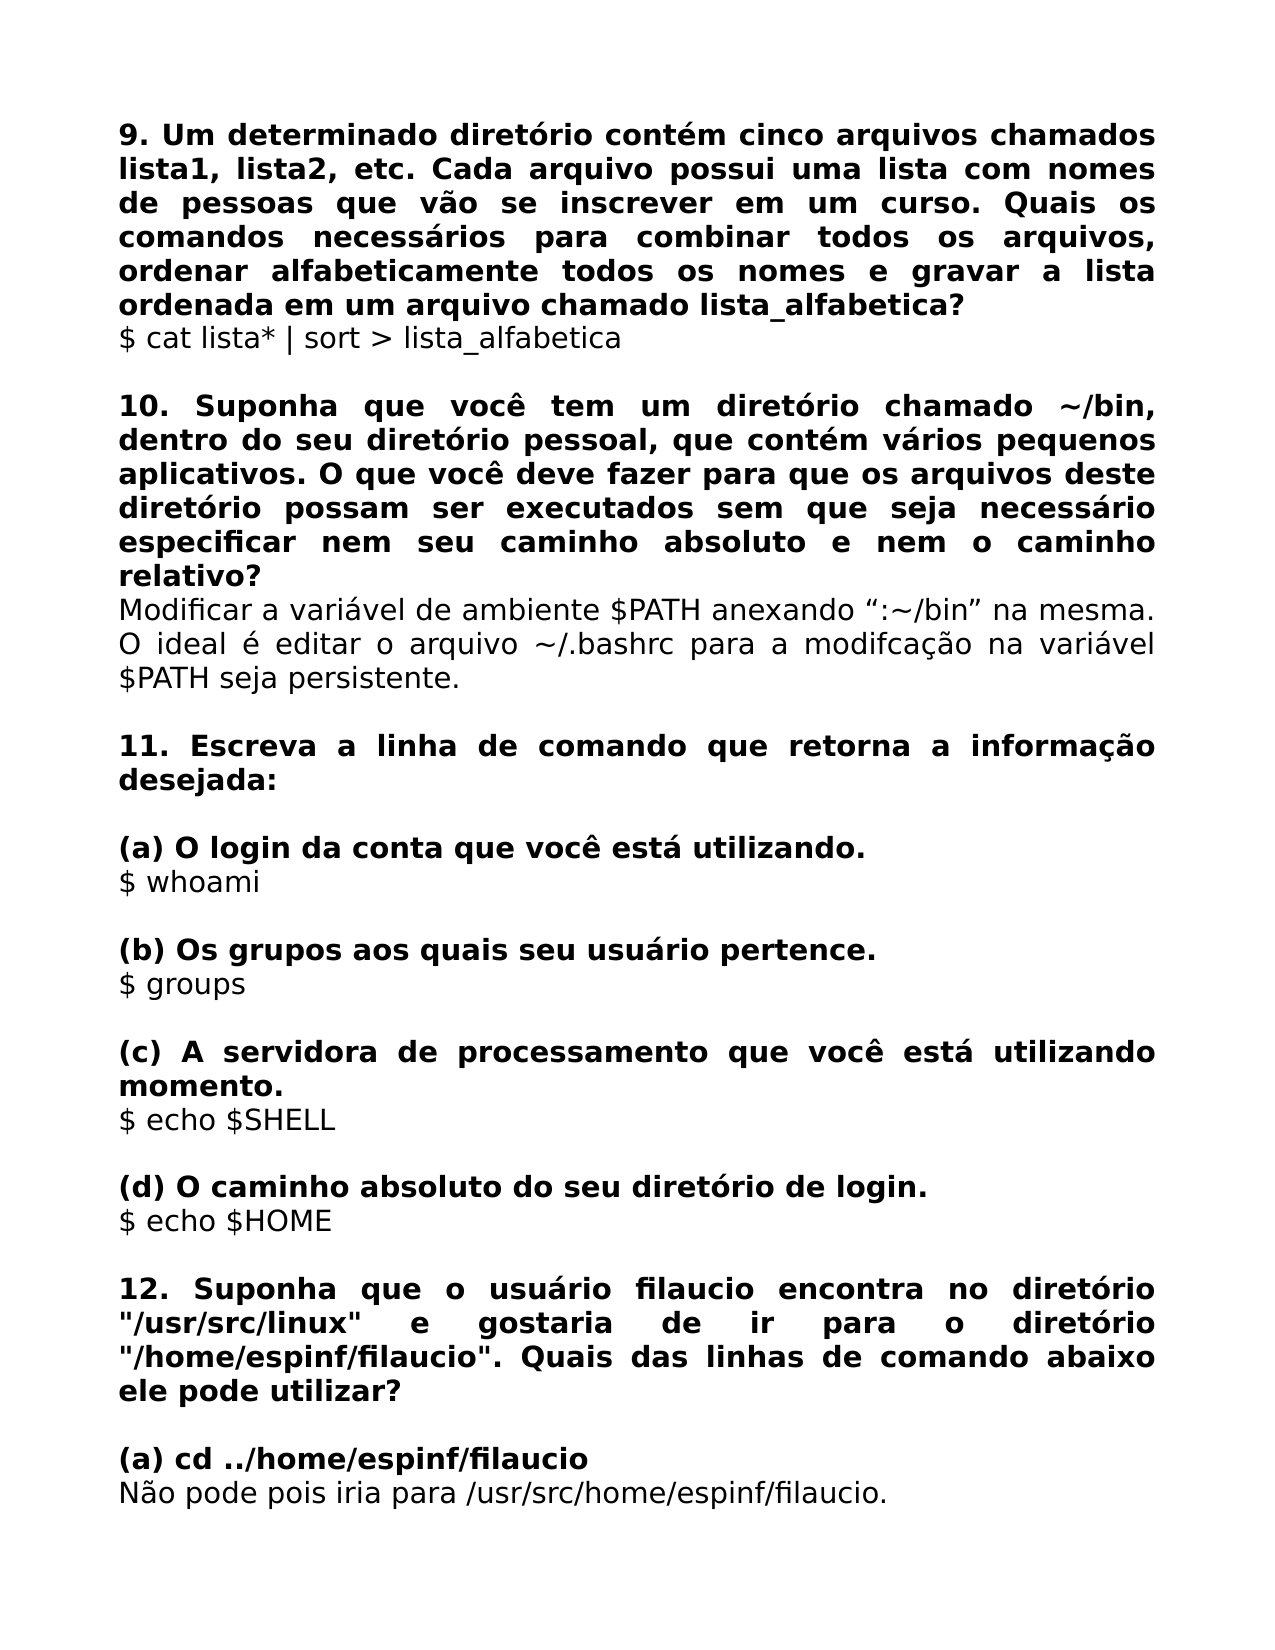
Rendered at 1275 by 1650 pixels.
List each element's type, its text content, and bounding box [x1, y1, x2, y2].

text 12. Suponha que o usuário filaucio encontra no diretório "/usr/src/linux" e gostaria de ir para o diretório "/home/espinf/filaucio". Quais das linhas de comando abaixo ele pode utilizar? [118, 1273, 1157, 1408]
text $ echo $HOME [118, 1205, 1157, 1239]
text (c) A servidora de processamento que você está utilizando momento. [118, 1035, 1157, 1103]
text 10. Suponha que você tem um diretório chamado ~/bin, dentro do seu diretório pessoal, que contém vários pequenos aplicativos. O que você deve fazer para que os arquivos deste diretório possam ser executados sem que seja necessário especificar nem seu caminho absoluto e nem o caminho relativo? [118, 390, 1157, 593]
text (b) Os grupos aos quais seu usuário pertence. [118, 933, 1157, 967]
text $ groups [118, 967, 1157, 1001]
text (d) O caminho absoluto do seu diretório de login. [118, 1171, 1157, 1205]
text 11. Escreva a linha de comando que retorna a informação desejada: [118, 729, 1157, 797]
text $ echo $SHELL [118, 1103, 1157, 1137]
text Modificar a variável de ambiente $PATH anexando “:~/bin” na mesma. O ideal é editar o arquivo ~/.bashrc para a modifcação na variável $PATH seja persistente. [118, 593, 1157, 695]
text (a) O login da conta que você está utilizando. [118, 831, 1157, 865]
text 9. Um determinado diretório contém cinco arquivos chamados lista1, lista2, etc. Cada arquivo possui uma lista com nomes de pessoas que vão se inscrever em um curso. Quais os comandos necessários para combinar todos os arquivos, ordenar alfabeticamente todos os nomes e gravar a lista ordenada em um arquivo chamado lista_alfabetica? [118, 118, 1157, 322]
text Não pode pois iria para /usr/src/home/espinf/filaucio. [118, 1476, 1157, 1510]
text $ whoami [118, 865, 1157, 899]
text (a) cd ../home/espinf/filaucio [118, 1442, 1157, 1476]
text $ cat lista* | sort > lista_alfabetica [118, 322, 1157, 356]
